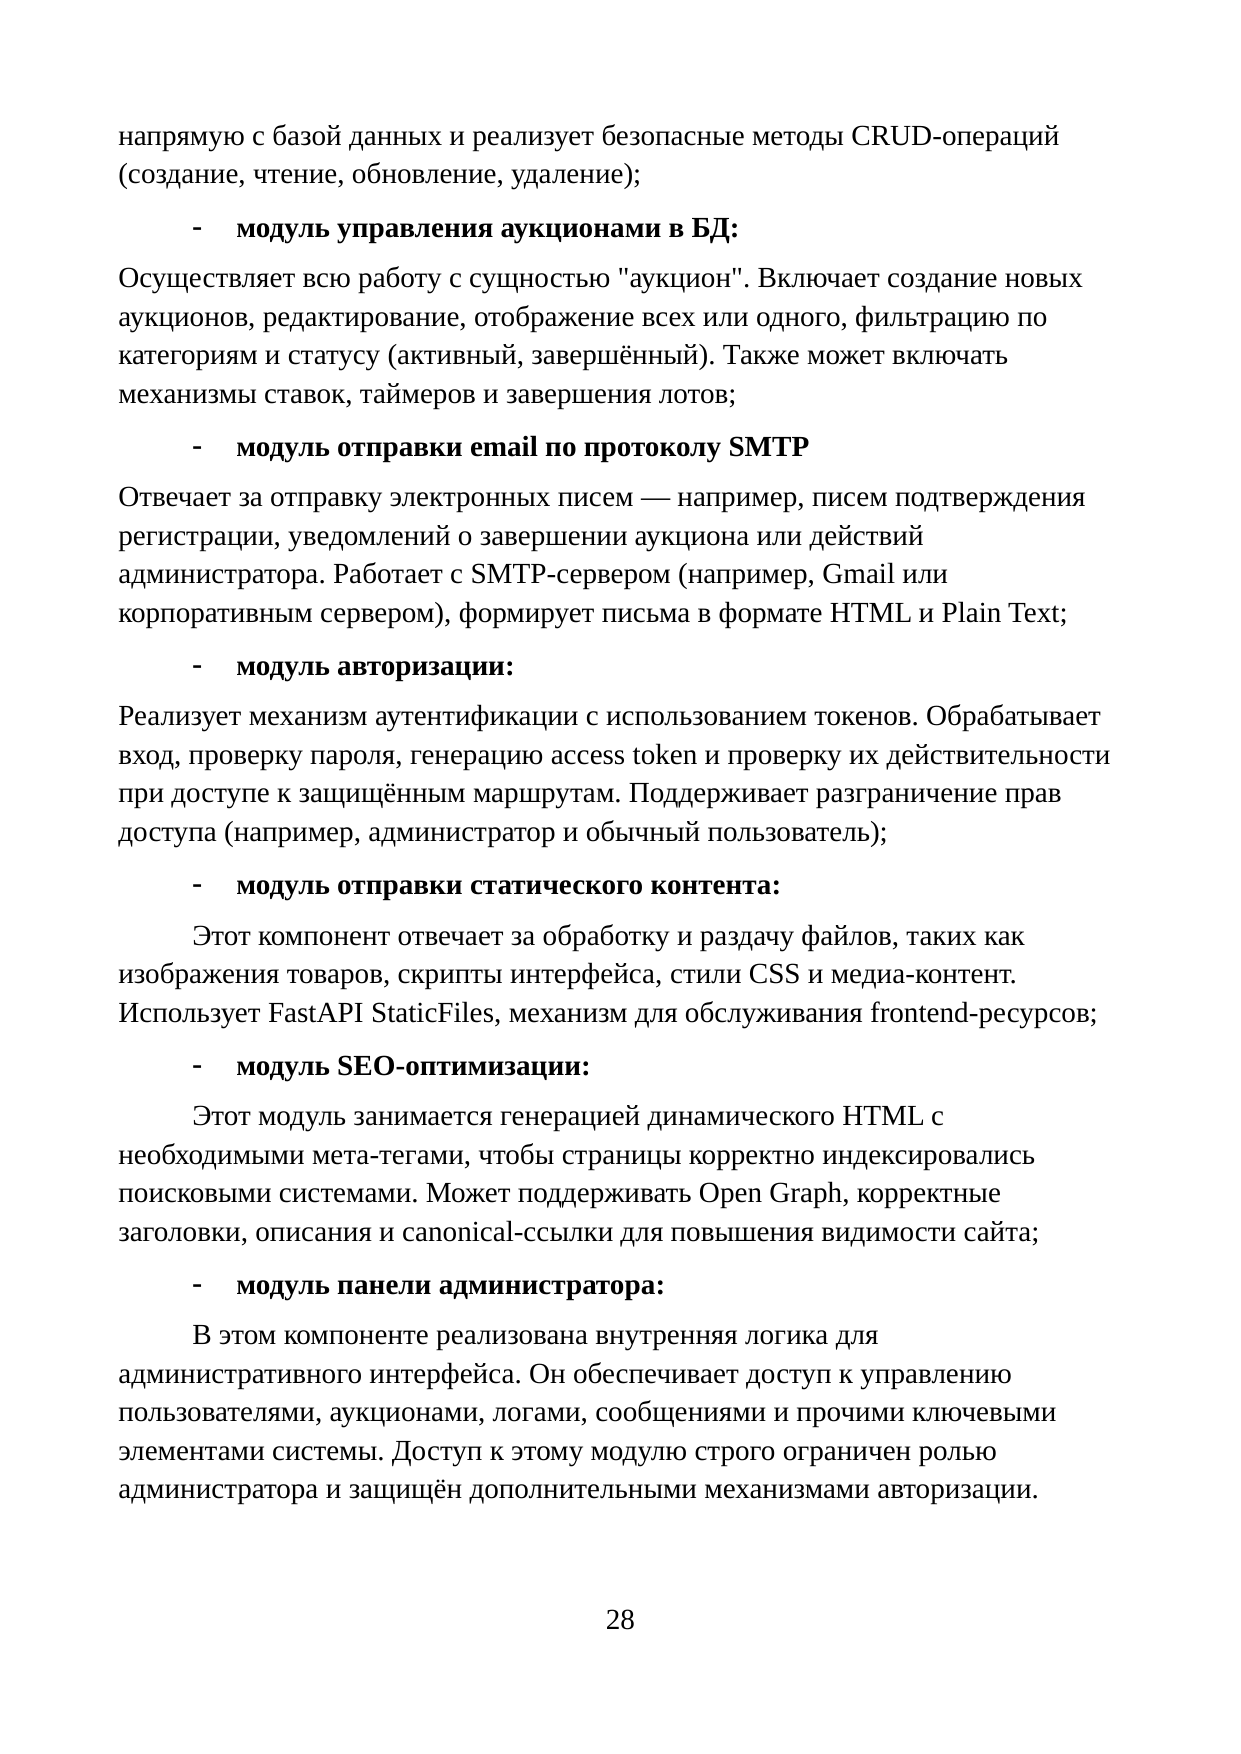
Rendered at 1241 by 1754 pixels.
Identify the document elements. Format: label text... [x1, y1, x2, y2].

list модуль панели администратора: [118, 1267, 1122, 1301]
text Этот модуль занимается генерацией динамического HTML с необходимыми мета-тегами, чтобы страницы корректно индексировались поисковыми системами. Может поддерживать Open Graph, корректные заголовки, описания и canonical-ссылки для повышения видимости сайта; [118, 1098, 1122, 1247]
text Этот компонент отвечает за обработку и раздачу файлов, таких как изображения товаров, скрипты интерфейса, стили CSS и медиа-контент. Использует FastAPI StaticFiles, механизм для обслуживания frontend-ресурсов; [118, 918, 1122, 1028]
text В этом компоненте реализована внутренняя логика для административного интерфейса. Он обеспечивает доступ к управлению пользователями, аукционами, логами, сообщениями и прочими ключевыми элементами системы. Доступ к этому модулю строго ограничен ролью администратора и защищён дополнительными механизмами авторизации. [118, 1317, 1122, 1505]
text Осуществляет всю работу с сущностью "аукцион". Включает создание новых аукционов, редактирование, отображение всех или одного, фильтрацию по категориям и статусу (активный, завершённый). Также может включать механизмы ставок, таймеров и завершения лотов; [118, 260, 1122, 409]
text напрямую с базой данных и реализует безопасные методы CRUD-операций (создание, чтение, обновление, удаление); [118, 118, 1122, 190]
text Реализует механизм аутентификации с использованием токенов. Обрабатывает вход, проверку пароля, генерацию access token и проверку их действительности при доступе к защищённым маршрутам. Поддерживает разграничение прав доступа (например, администратор и обычный пользователь); [118, 698, 1122, 848]
list модуль отправки статического контента: [118, 867, 1122, 901]
list модуль управления аукционами в БД: [118, 210, 1122, 243]
list модуль авторизации: [118, 648, 1122, 682]
list модуль отправки email по протоколу SMTP [118, 429, 1122, 463]
text Отвечает за отправку электронных писем — например, писем подтверждения регистрации, уведомлений о завершении аукциона или действий администратора. Работает с SMTP-сервером (например, Gmail или корпоративным сервером), формирует письма в формате HTML и Plain Text; [118, 479, 1122, 628]
list модуль SEO-оптимизации: [118, 1048, 1122, 1082]
